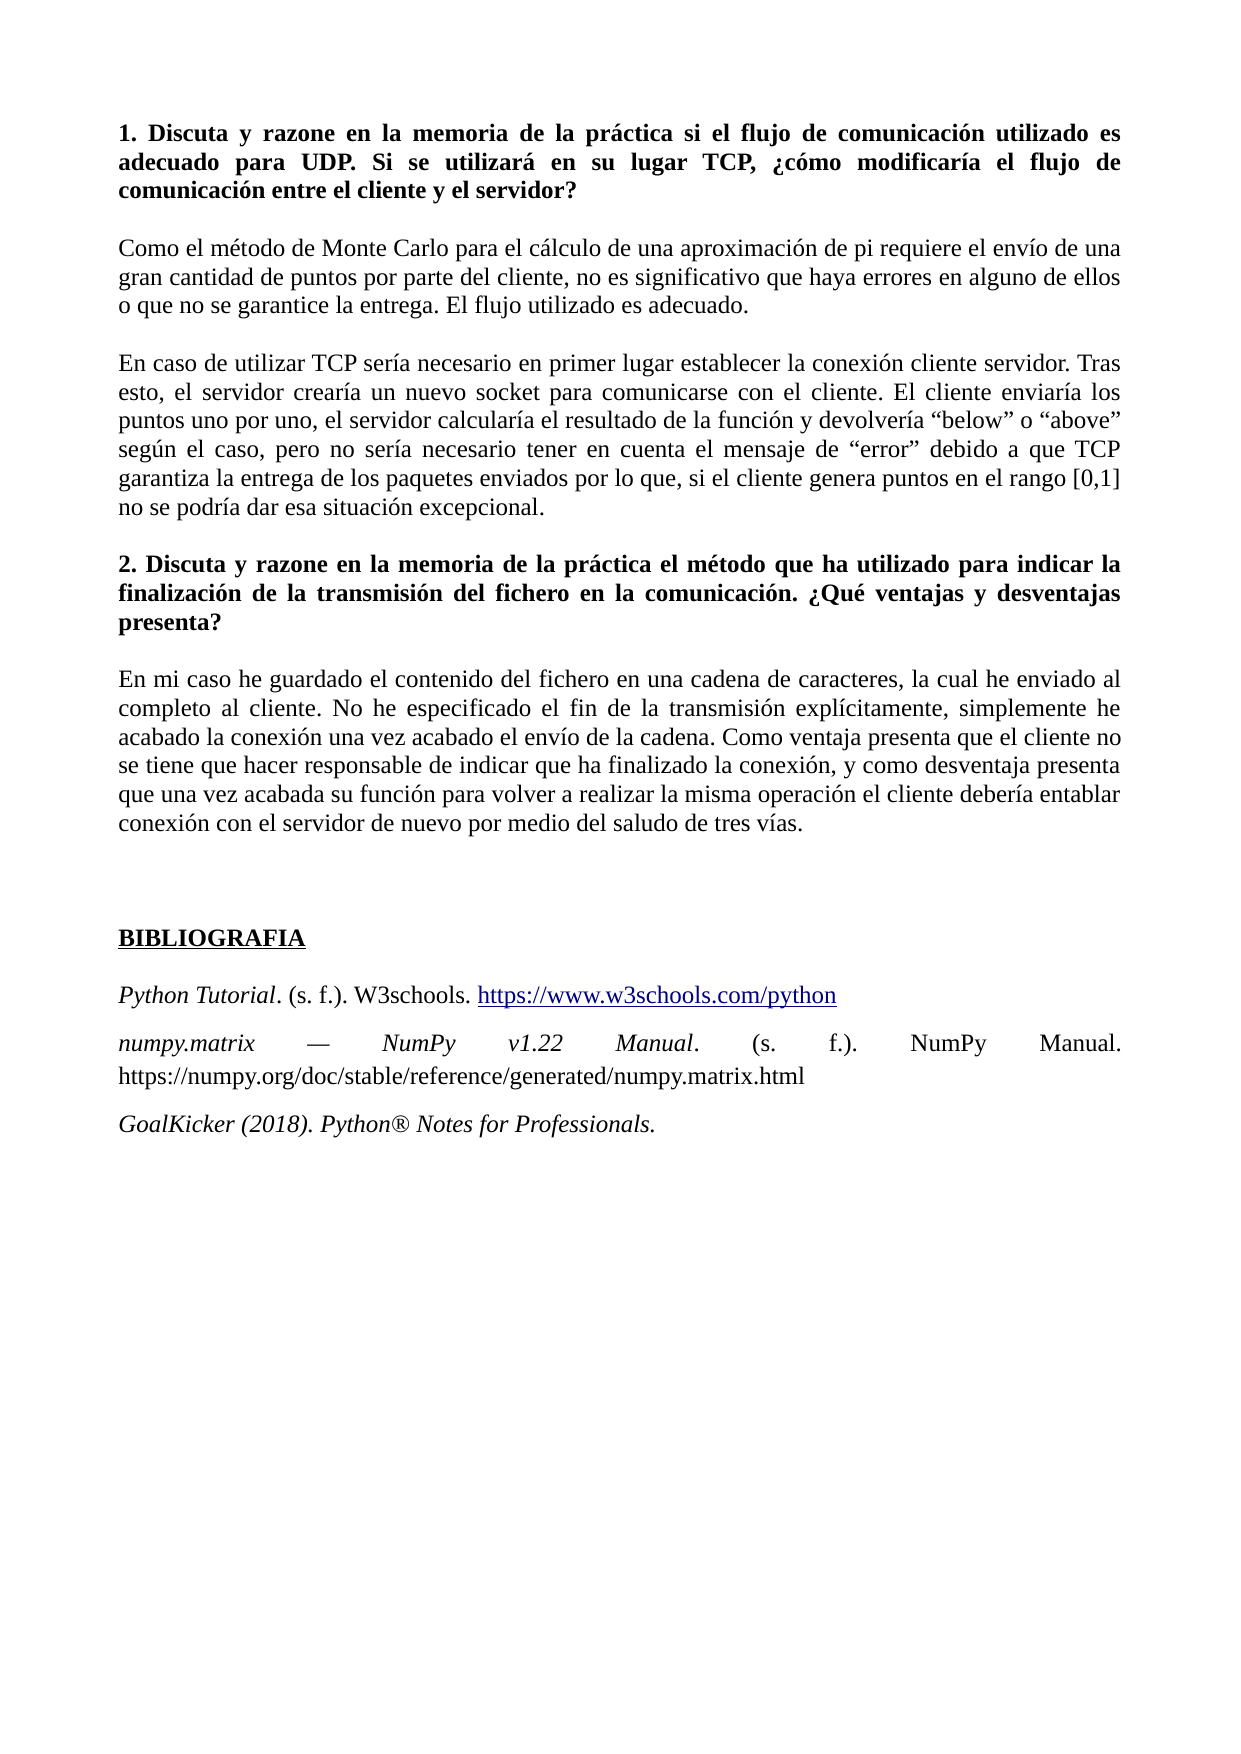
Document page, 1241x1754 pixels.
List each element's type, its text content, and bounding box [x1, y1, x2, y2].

text numpy.matrix — NumPy v1.22 Manual. (s. f.). NumPy Manual. https://numpy.org/doc/stable/reference/generated/numpy.matrix.html [118, 1028, 1122, 1090]
text 1. Discuta y razone en la memoria de la práctica si el flujo de comunicación utilizado es adecuado para UDP. Si se utilizará en su lugar TCP, ¿cómo modificaría el flujo de comunicación entre el cliente y el servidor? [118, 118, 1122, 204]
text En caso de utilizar TCP sería necesario en primer lugar establecer la conexión cliente servidor. Tras esto, el servidor crearía un nuevo socket para comunicarse con el cliente. El cliente enviaría los puntos uno por uno, el servidor calcularía el resultado de la función y devolvería “below” o “above” según el caso, pero no sería necesario tener en cuenta el mensaje de “error” debido a que TCP garantiza la entrega de los paquetes enviados por lo que, si el cliente genera puntos en el rango [0,1] no se podría dar esa situación excepcional. [118, 348, 1122, 521]
text BIBLIOGRAFIA [118, 923, 1122, 952]
text Como el método de Monte Carlo para el cálculo de una aproximación de pi requiere el envío de una gran cantidad de puntos por parte del cliente, no es significativo que haya errores en alguno de ellos o que no se garantice la entrega. El flujo utilizado es adecuado. [118, 233, 1122, 319]
text 2. Discuta y razone en la memoria de la práctica el método que ha utilizado para indicar la finalización de la transmisión del fichero en la comunicación. ¿Qué ventajas y desventajas presenta? [118, 549, 1122, 636]
text Python Tutorial. (s. f.). W3schools. https://www.w3schools.com/python [118, 981, 1122, 1009]
text GoalKicker (2018). Python® Notes for Professionals. [118, 1109, 1122, 1138]
text En mi caso he guardado el contenido del fichero en una cadena de caracteres, la cual he enviado al completo al cliente. No he especificado el fin de la transmisión explícitamente, simplemente he acabado la conexión una vez acabado el envío de la cadena. Como ventaja presenta que el cliente no se tiene que hacer responsable de indicar que ha finalizado la conexión, y como desventaja presenta que una vez acabada su función para volver a realizar la misma operación el cliente debería entablar conexión con el servidor de nuevo por medio del saludo de tres vías. [118, 664, 1122, 837]
